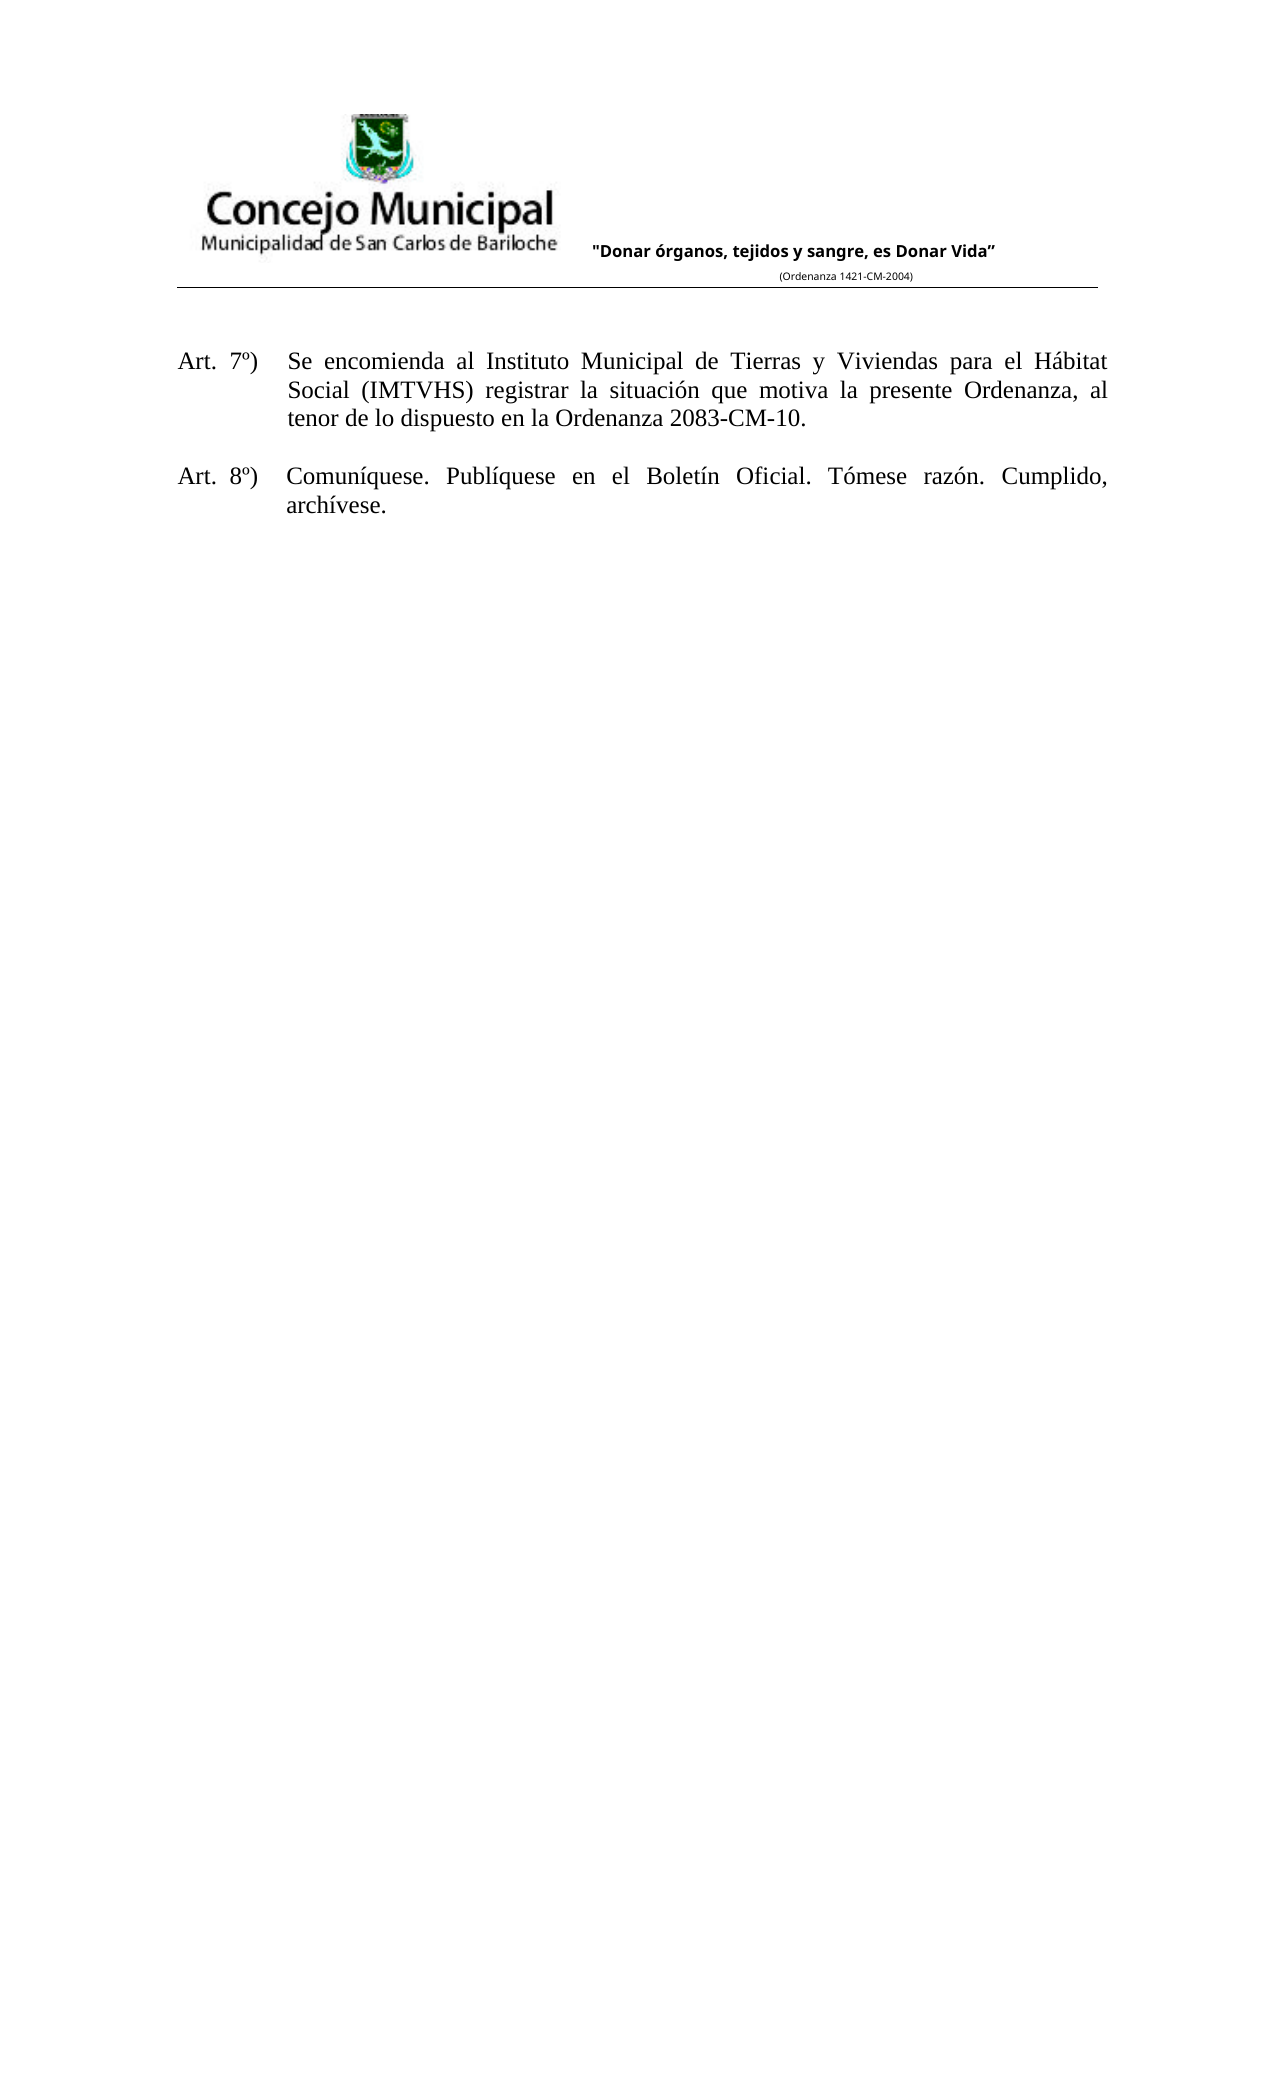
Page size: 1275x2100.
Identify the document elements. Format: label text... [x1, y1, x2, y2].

table_cell [279, 317, 1116, 346]
table_cell [170, 317, 279, 346]
table_cell Art. 7º) [170, 346, 279, 461]
picture [177, 114, 589, 264]
table_cell Se encomienda al Instituto Municipal de Tierras y Viviendas para el Hábitat Social (IMTVHS) registrar la situación que motiva la presente Ordenanza, al tenor de lo dispuesto en la Ordenanza 2083-CM-10. [279, 346, 1116, 461]
table_cell Art. 8º) [170, 461, 279, 518]
table_cell Comuníquese. Publíquese en el Boletín Oficial. Tómese razón. Cumplido, archívese. [279, 461, 1116, 518]
